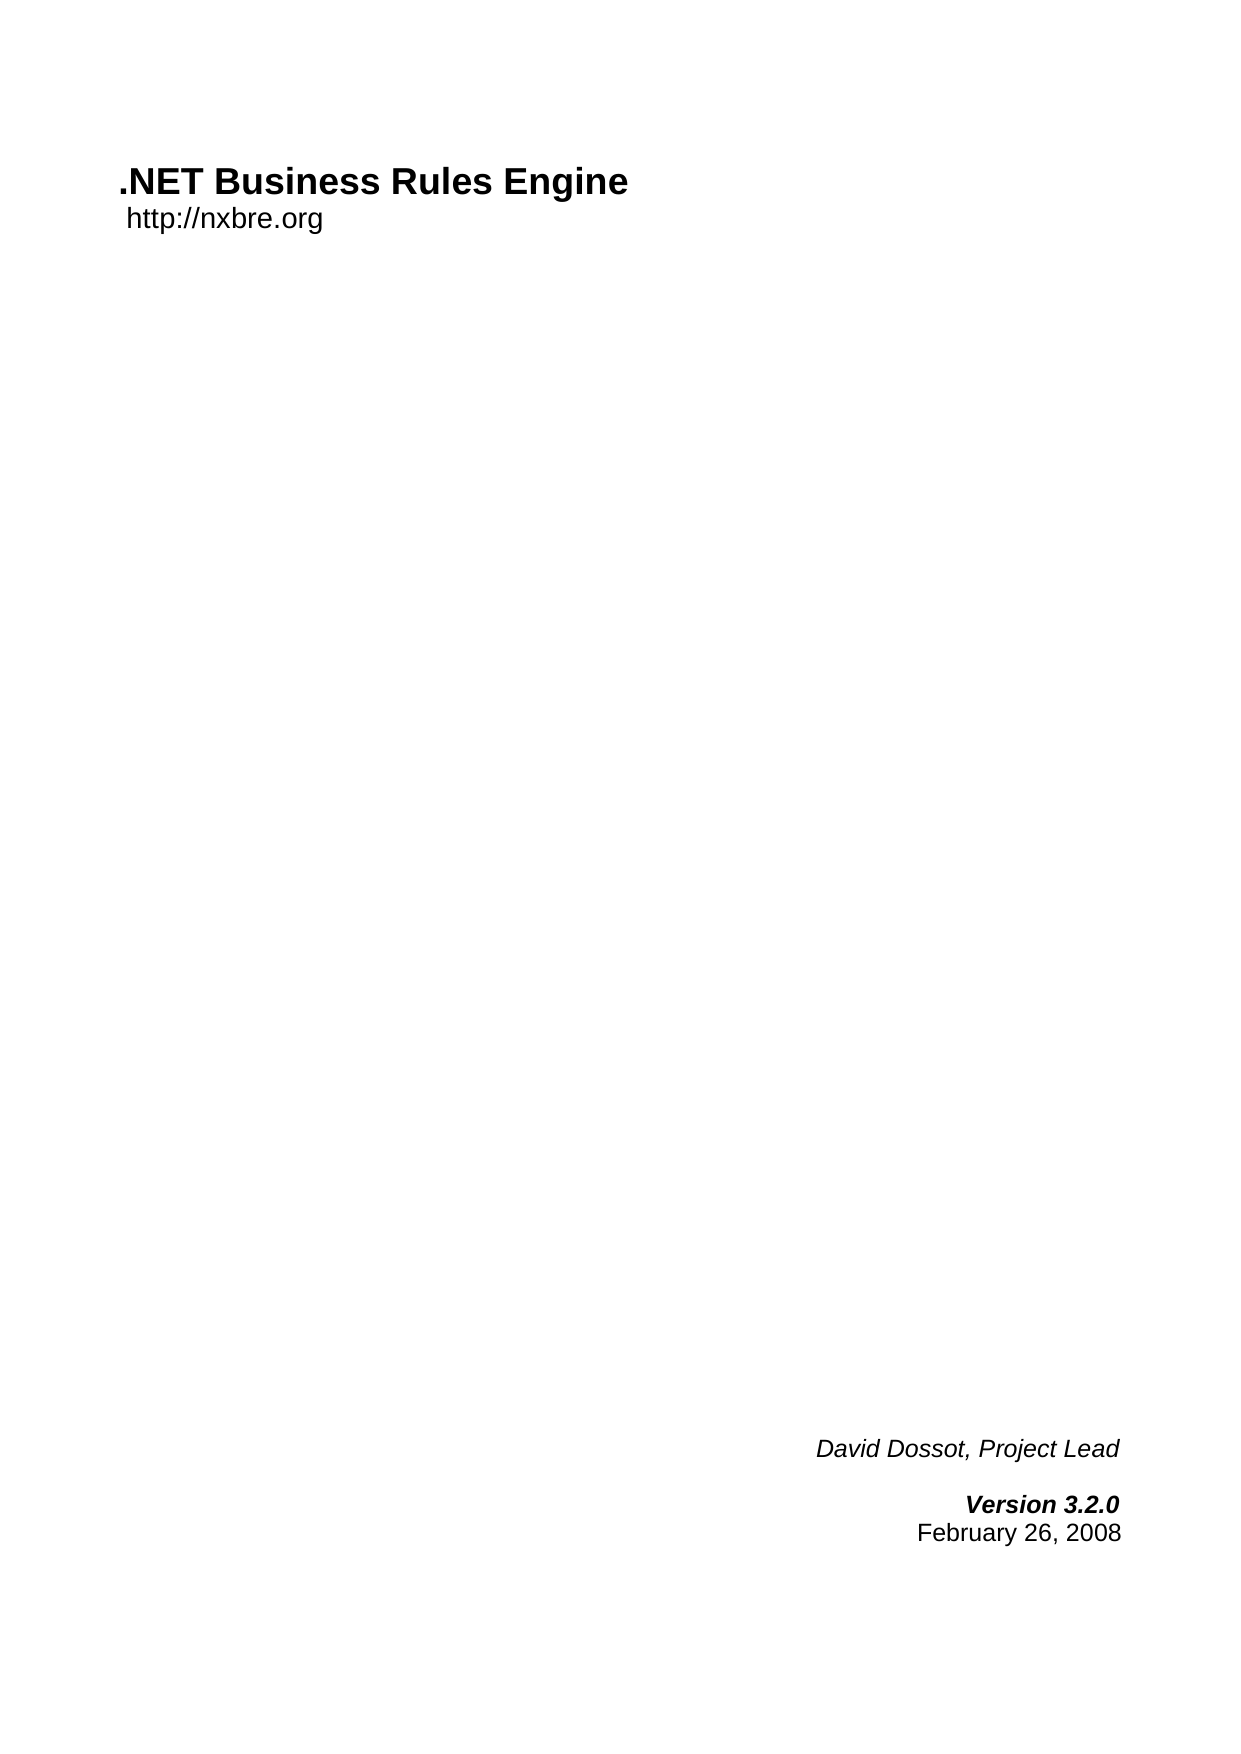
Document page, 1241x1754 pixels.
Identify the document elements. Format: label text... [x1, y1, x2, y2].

text .NET Business Rules Engine [118, 160, 1122, 202]
text http://nxbre.org [118, 202, 1122, 235]
text Version 3.2.0 [118, 1491, 1122, 1519]
text David Dossot, Project Lead [118, 1435, 1122, 1463]
text February 26, 2008 [118, 1519, 1122, 1547]
